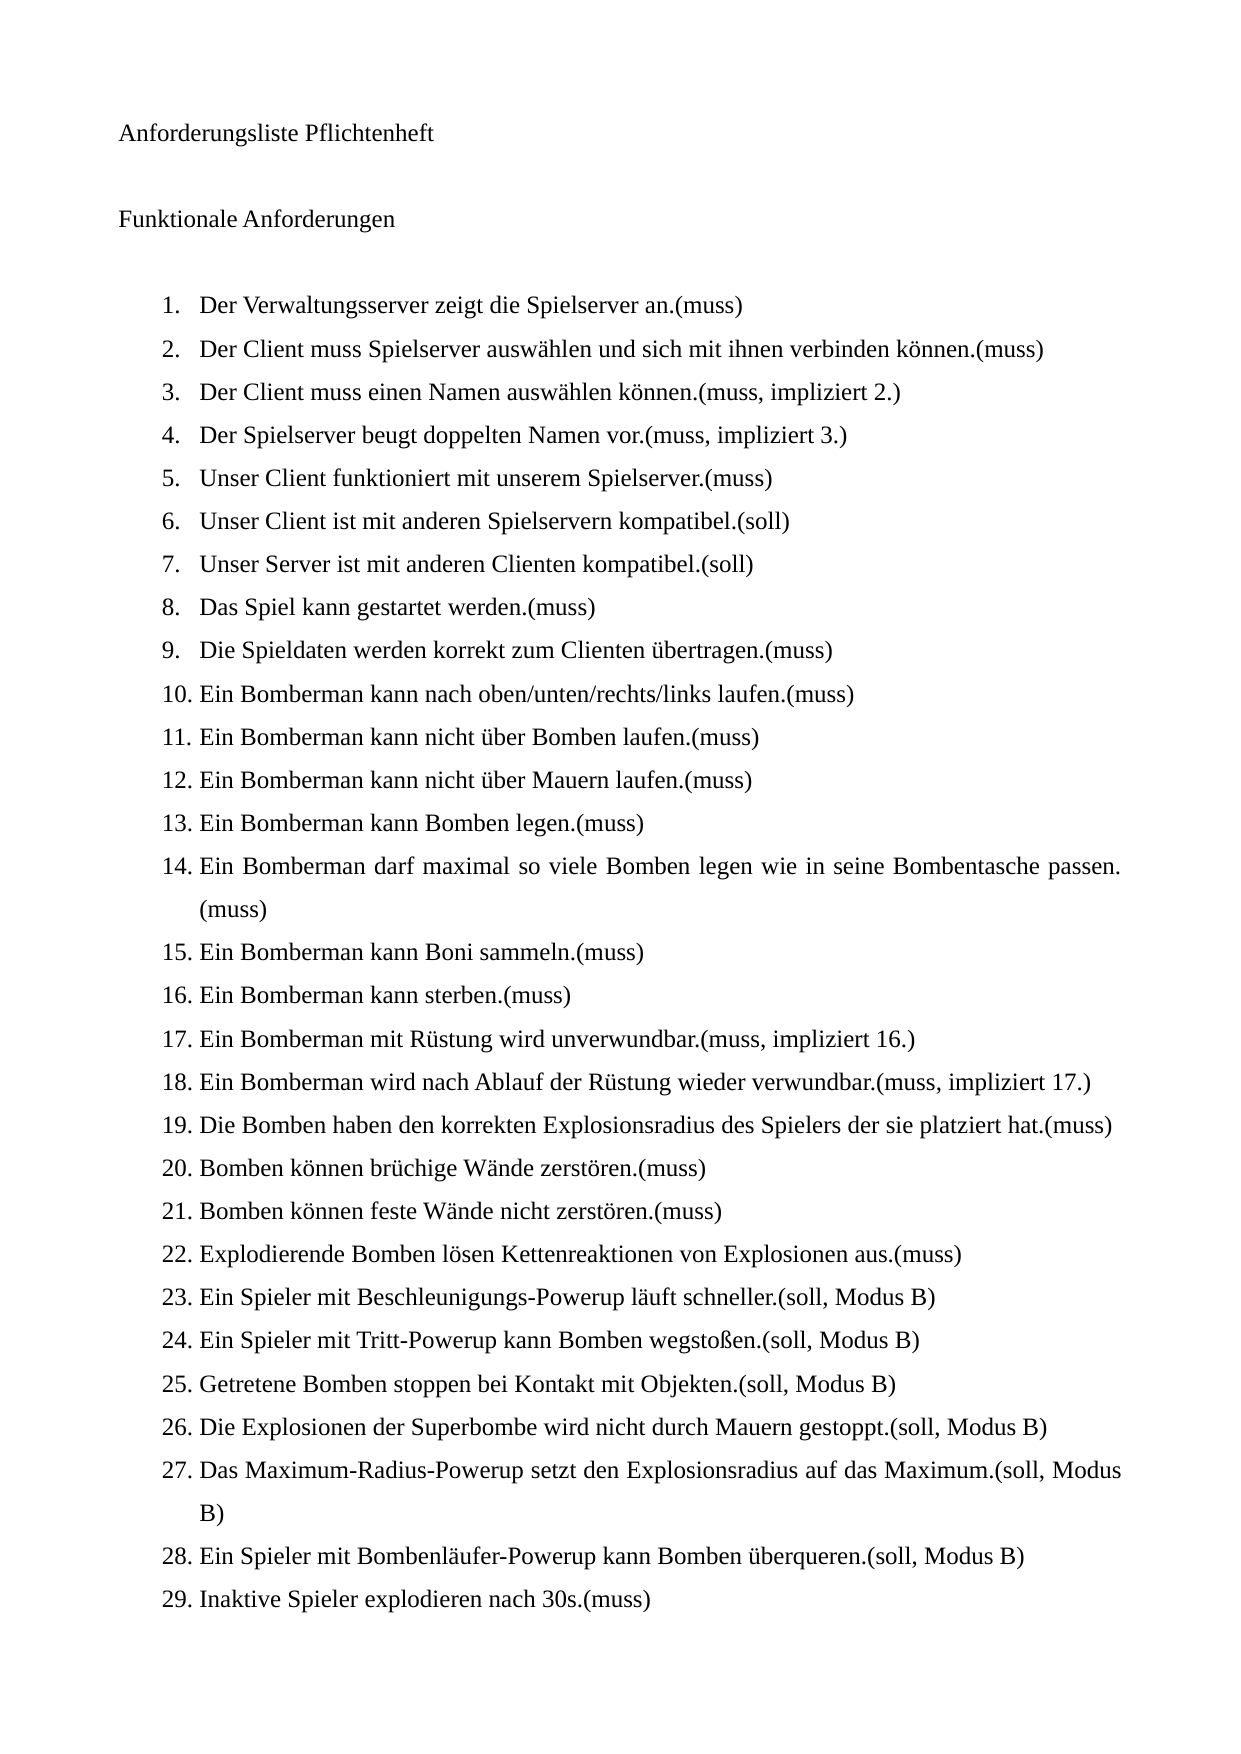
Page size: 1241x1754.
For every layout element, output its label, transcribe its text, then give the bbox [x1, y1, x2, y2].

list Der Spielserver beugt doppelten Namen vor.(muss, impliziert 3.) [162, 420, 1122, 449]
list Der Verwaltungsserver zeigt die Spielserver an.(muss) [162, 291, 1122, 319]
list Das Spiel kann gestartet werden.(muss) [162, 592, 1122, 621]
list Ein Bomberman kann Bomben legen.(muss) [162, 808, 1122, 837]
list Ein Bomberman kann sterben.(muss) [162, 981, 1122, 1009]
list Die Spieldaten werden korrekt zum Clienten übertragen.(muss) [162, 636, 1122, 664]
list Die Explosionen der Superbombe wird nicht durch Mauern gestoppt.(soll, Modus B) [162, 1412, 1122, 1441]
text Funktionale Anforderungen [118, 204, 1122, 233]
list Getretene Bomben stoppen bei Kontakt mit Objekten.(soll, Modus B) [162, 1369, 1122, 1397]
list Die Bomben haben den korrekten Explosionsradius des Spielers der sie platziert hat.(muss) [162, 1110, 1122, 1139]
list Ein Bomberman kann nicht über Bomben laufen.(muss) [162, 722, 1122, 751]
list Bomben können brüchige Wände zerstören.(muss) [162, 1153, 1122, 1182]
list Unser Client funktioniert mit unserem Spielserver.(muss) [162, 463, 1122, 492]
list Ein Bomberman kann Boni sammeln.(muss) [162, 937, 1122, 966]
list Ein Spieler mit Tritt-Powerup kann Bomben wegstoßen.(soll, Modus B) [162, 1326, 1122, 1354]
list Bomben können feste Wände nicht zerstören.(muss) [162, 1196, 1122, 1225]
list Ein Bomberman wird nach Ablauf der Rüstung wieder verwundbar.(muss, impliziert 17.) [162, 1067, 1122, 1096]
list Unser Client ist mit anderen Spielservern kompatibel.(soll) [162, 506, 1122, 535]
list Ein Bomberman darf maximal so viele Bomben legen wie in seine Bombentasche passen.(muss) [162, 851, 1122, 923]
list Der Client muss Spielserver auswählen und sich mit ihnen verbinden können.(muss) [162, 334, 1122, 362]
list Unser Server ist mit anderen Clienten kompatibel.(soll) [162, 549, 1122, 578]
list Das Maximum-Radius-Powerup setzt den Explosionsradius auf das Maximum.(soll, Modus B) [162, 1455, 1122, 1527]
list Inaktive Spieler explodieren nach 30s.(muss) [162, 1584, 1122, 1613]
list Ein Bomberman kann nach oben/unten/rechts/links laufen.(muss) [162, 679, 1122, 707]
list Ein Bomberman mit Rüstung wird unverwundbar.(muss, impliziert 16.) [162, 1024, 1122, 1052]
list Ein Spieler mit Bombenläufer-Powerup kann Bomben überqueren.(soll, Modus B) [162, 1541, 1122, 1570]
list Explodierende Bomben lösen Kettenreaktionen von Explosionen aus.(muss) [162, 1239, 1122, 1268]
list Ein Spieler mit Beschleunigungs-Powerup läuft schneller.(soll, Modus B) [162, 1282, 1122, 1311]
list Ein Bomberman kann nicht über Mauern laufen.(muss) [162, 765, 1122, 794]
text Anforderungsliste Pflichtenheft [118, 118, 1122, 147]
list Der Client muss einen Namen auswählen können.(muss, impliziert 2.) [162, 377, 1122, 406]
